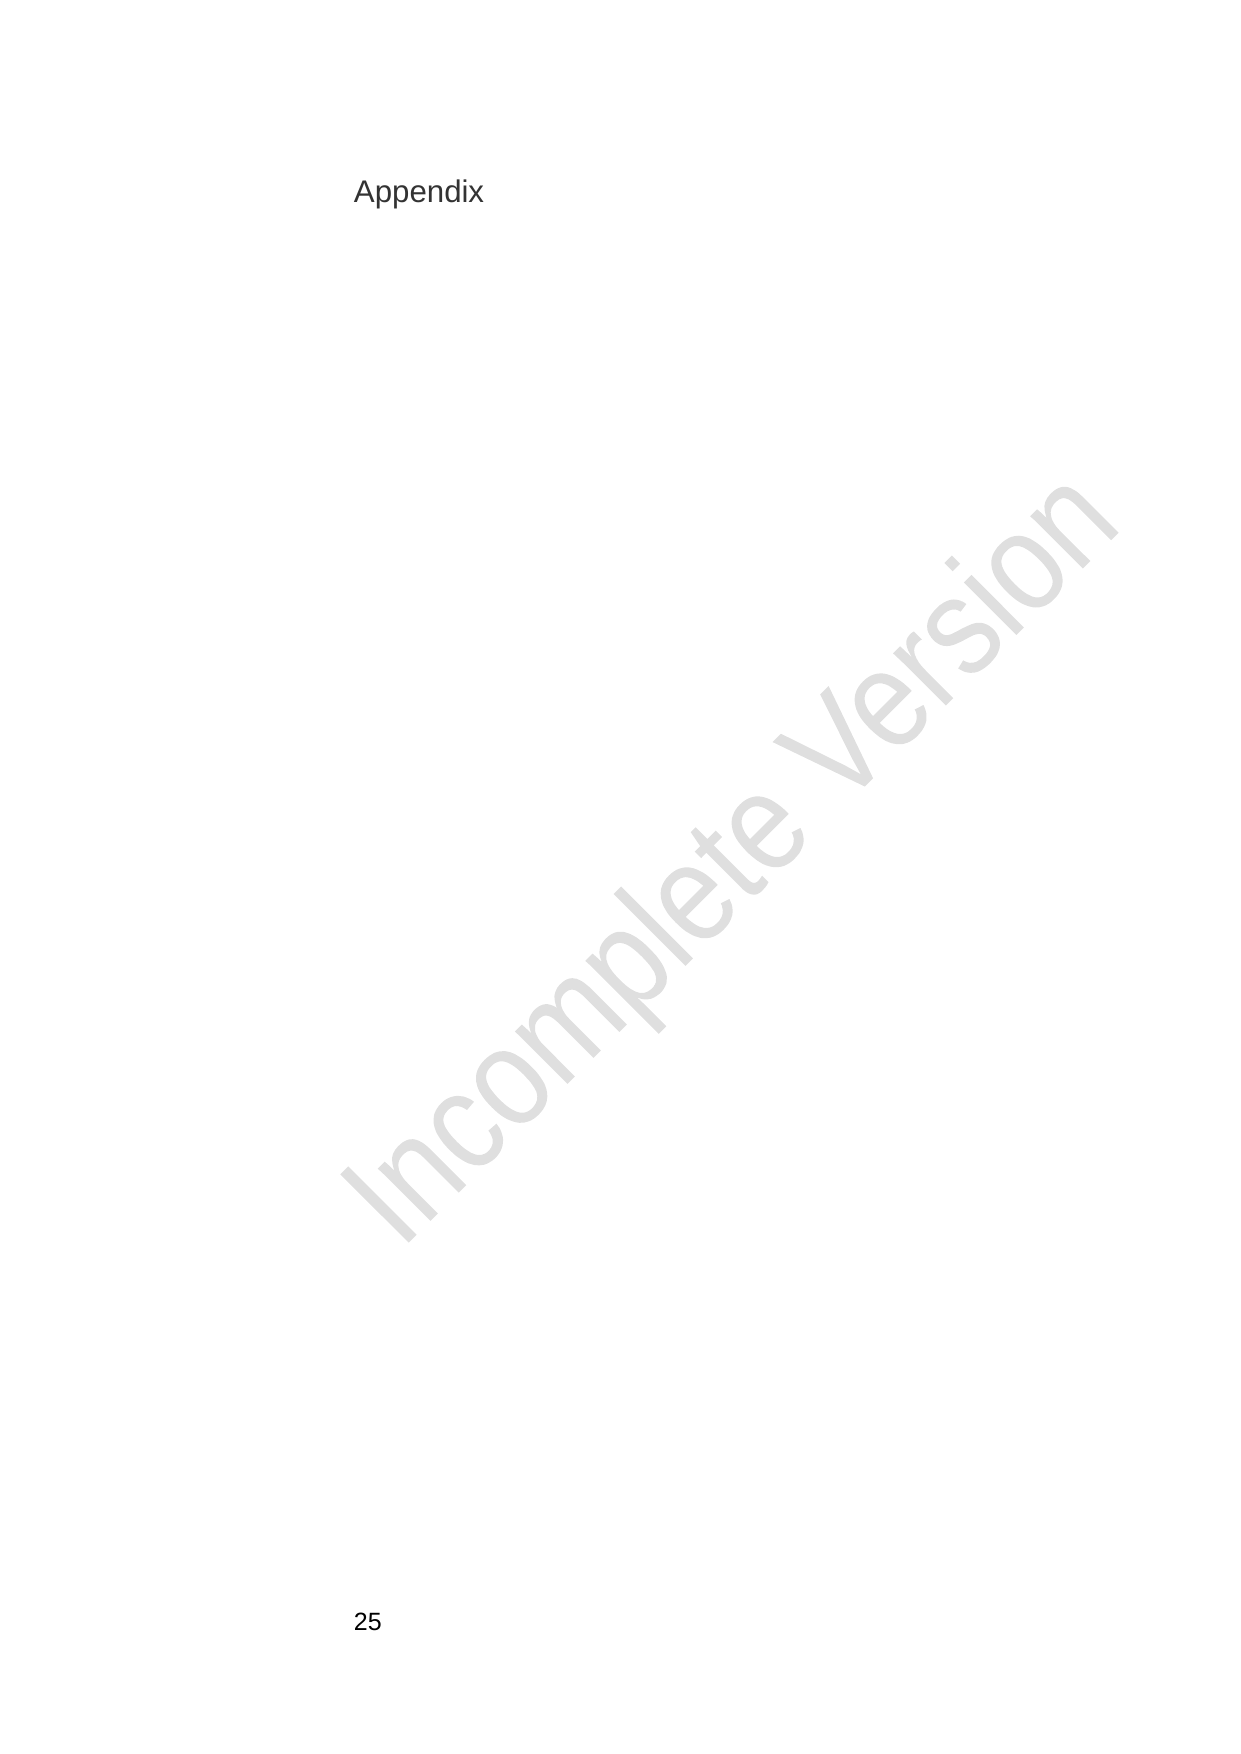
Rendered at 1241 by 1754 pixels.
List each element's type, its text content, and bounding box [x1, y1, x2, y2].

subtitle Appendix [354, 173, 1122, 208]
